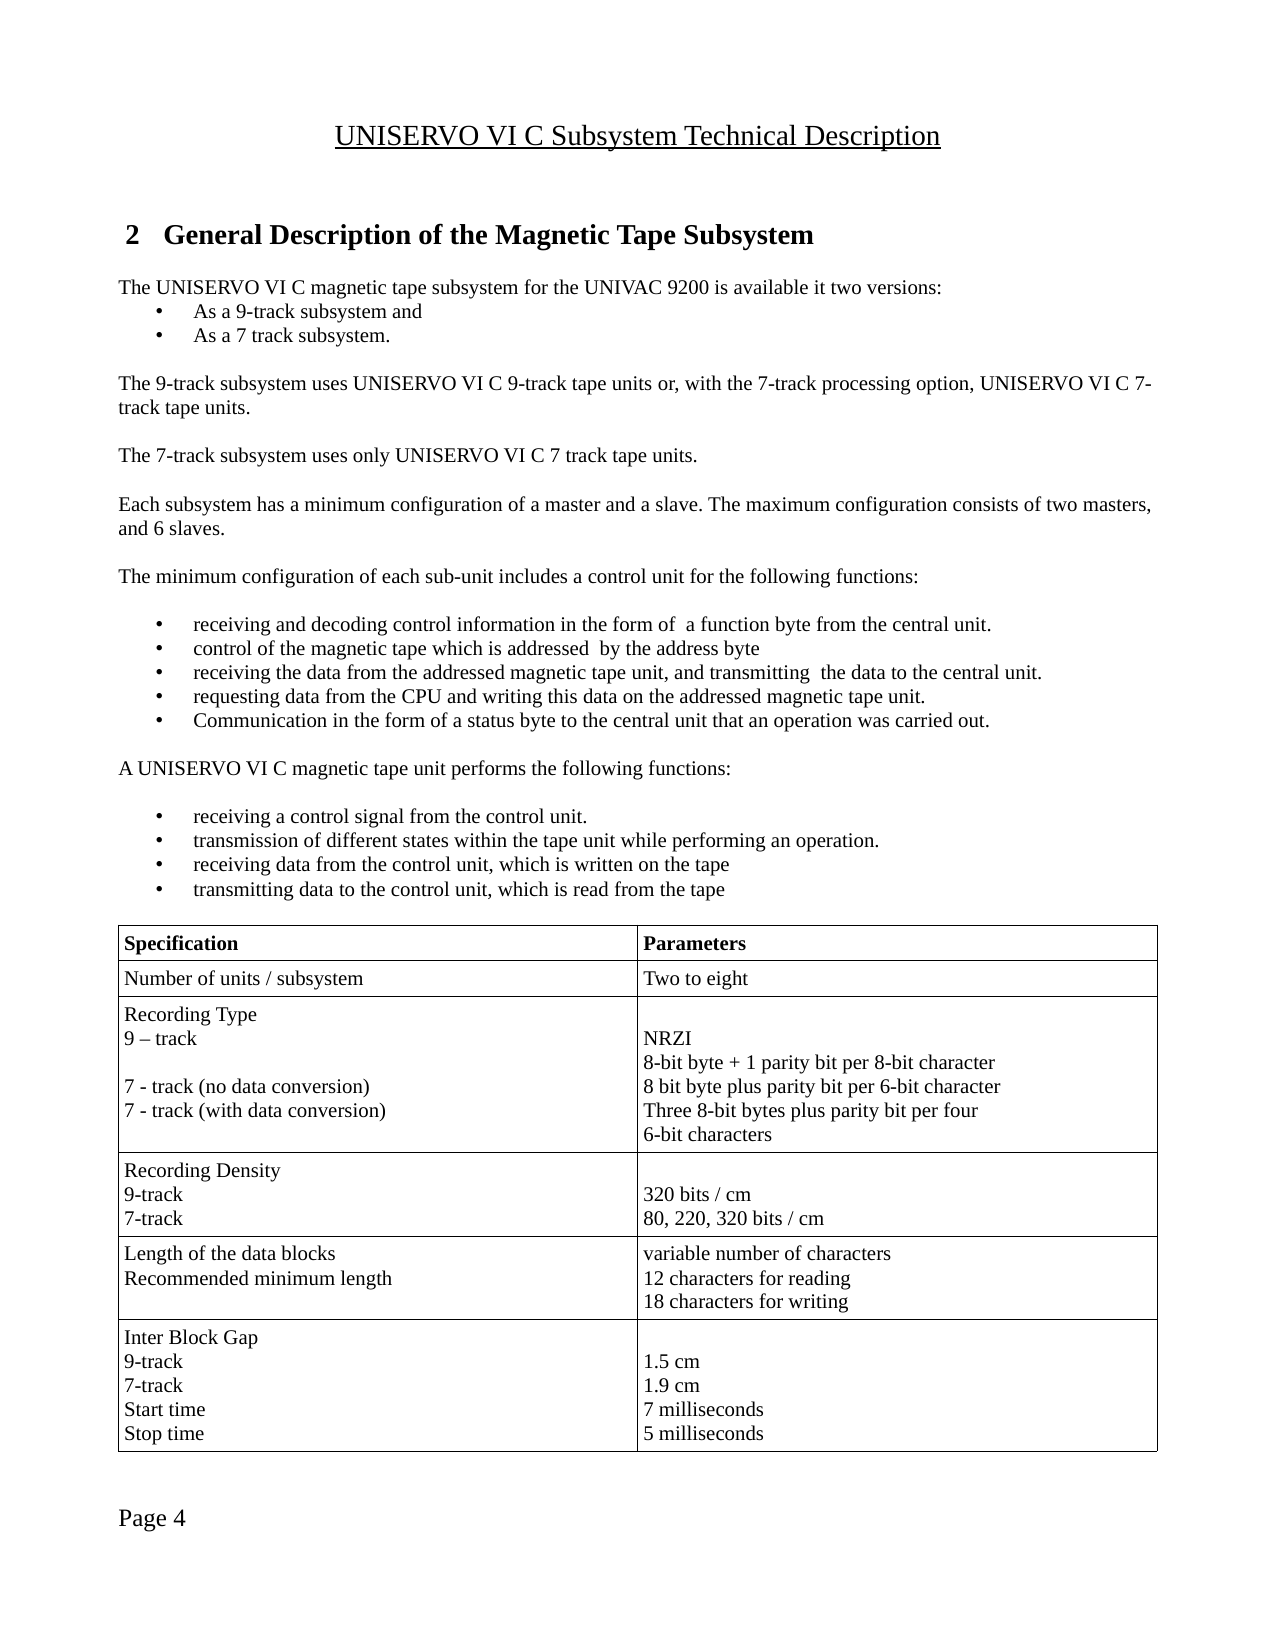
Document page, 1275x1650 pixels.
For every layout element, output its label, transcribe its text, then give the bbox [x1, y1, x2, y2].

table_cell 1.5 cm 1.9 cm 7 milliseconds 5 milliseconds [638, 1320, 1157, 1451]
table_cell NRZI 8-bit byte + 1 parity bit per 8-bit character 8 bit byte plus parity bit per 6-bit character Three 8-bit bytes plus parity bit per four 6-bit characters [638, 997, 1157, 1152]
list receiving and decoding control information in the form of a function byte from the central unit. [156, 612, 1157, 636]
subtitle General Description of the Magnetic Tape Subsystem [118, 218, 1157, 251]
list receiving a control signal from the control unit. [156, 804, 1157, 828]
list transmitting data to the control unit, which is read from the tape [156, 876, 1157, 901]
table_cell Recording Type 9 – track 7 - track (no data conversion) 7 - track (with data conversion) [119, 997, 637, 1152]
table_header Specification [119, 926, 637, 960]
table_header Parameters [638, 926, 1157, 960]
table_cell Length of the data blocks Recommended minimum length [119, 1237, 637, 1319]
text The 9-track subsystem uses UNISERVO VI C 9-track tape units or, with the 7-track processing option, UNISERVO VI C 7-track tape units. [118, 371, 1157, 419]
table_cell variable number of characters 12 characters for reading 18 characters for writing [638, 1237, 1157, 1319]
text A UNISERVO VI C magnetic tape unit performs the following functions: [118, 756, 1157, 780]
text The 7-track subsystem uses only UNISERVO VI C 7 track tape units. [118, 443, 1157, 467]
list As a 7 track subsystem. [156, 323, 1157, 347]
list control of the magnetic tape which is addressed by the address byte [156, 636, 1157, 660]
table_cell 320 bits / cm 80, 220, 320 bits / cm [638, 1153, 1157, 1236]
list Communication in the form of a status byte to the central unit that an operation was carried out. [156, 708, 1157, 732]
list requesting data from the CPU and writing this data on the addressed magnetic tape unit. [156, 684, 1157, 708]
text The UNISERVO VI C magnetic tape subsystem for the UNIVAC 9200 is available it two versions: [118, 275, 1157, 299]
list receiving data from the control unit, which is written on the tape [156, 852, 1157, 876]
table_cell Two to eight [638, 961, 1157, 996]
table_cell Inter Block Gap 9-track 7-track Start time Stop time [119, 1320, 637, 1451]
text The minimum configuration of each sub-unit includes a control unit for the following functions: [118, 564, 1157, 588]
list As a 9-track subsystem and [156, 299, 1157, 323]
list transmission of different states within the tape unit while performing an operation. [156, 828, 1157, 852]
table_cell Recording Density 9-track 7-track [119, 1153, 637, 1236]
text Each subsystem has a minimum configuration of a master and a slave. The maximum configuration consists of two masters, and 6 slaves. [118, 491, 1157, 539]
table_cell Number of units / subsystem [119, 961, 637, 996]
list receiving the data from the addressed magnetic tape unit, and transmitting the data to the central unit. [156, 660, 1157, 684]
